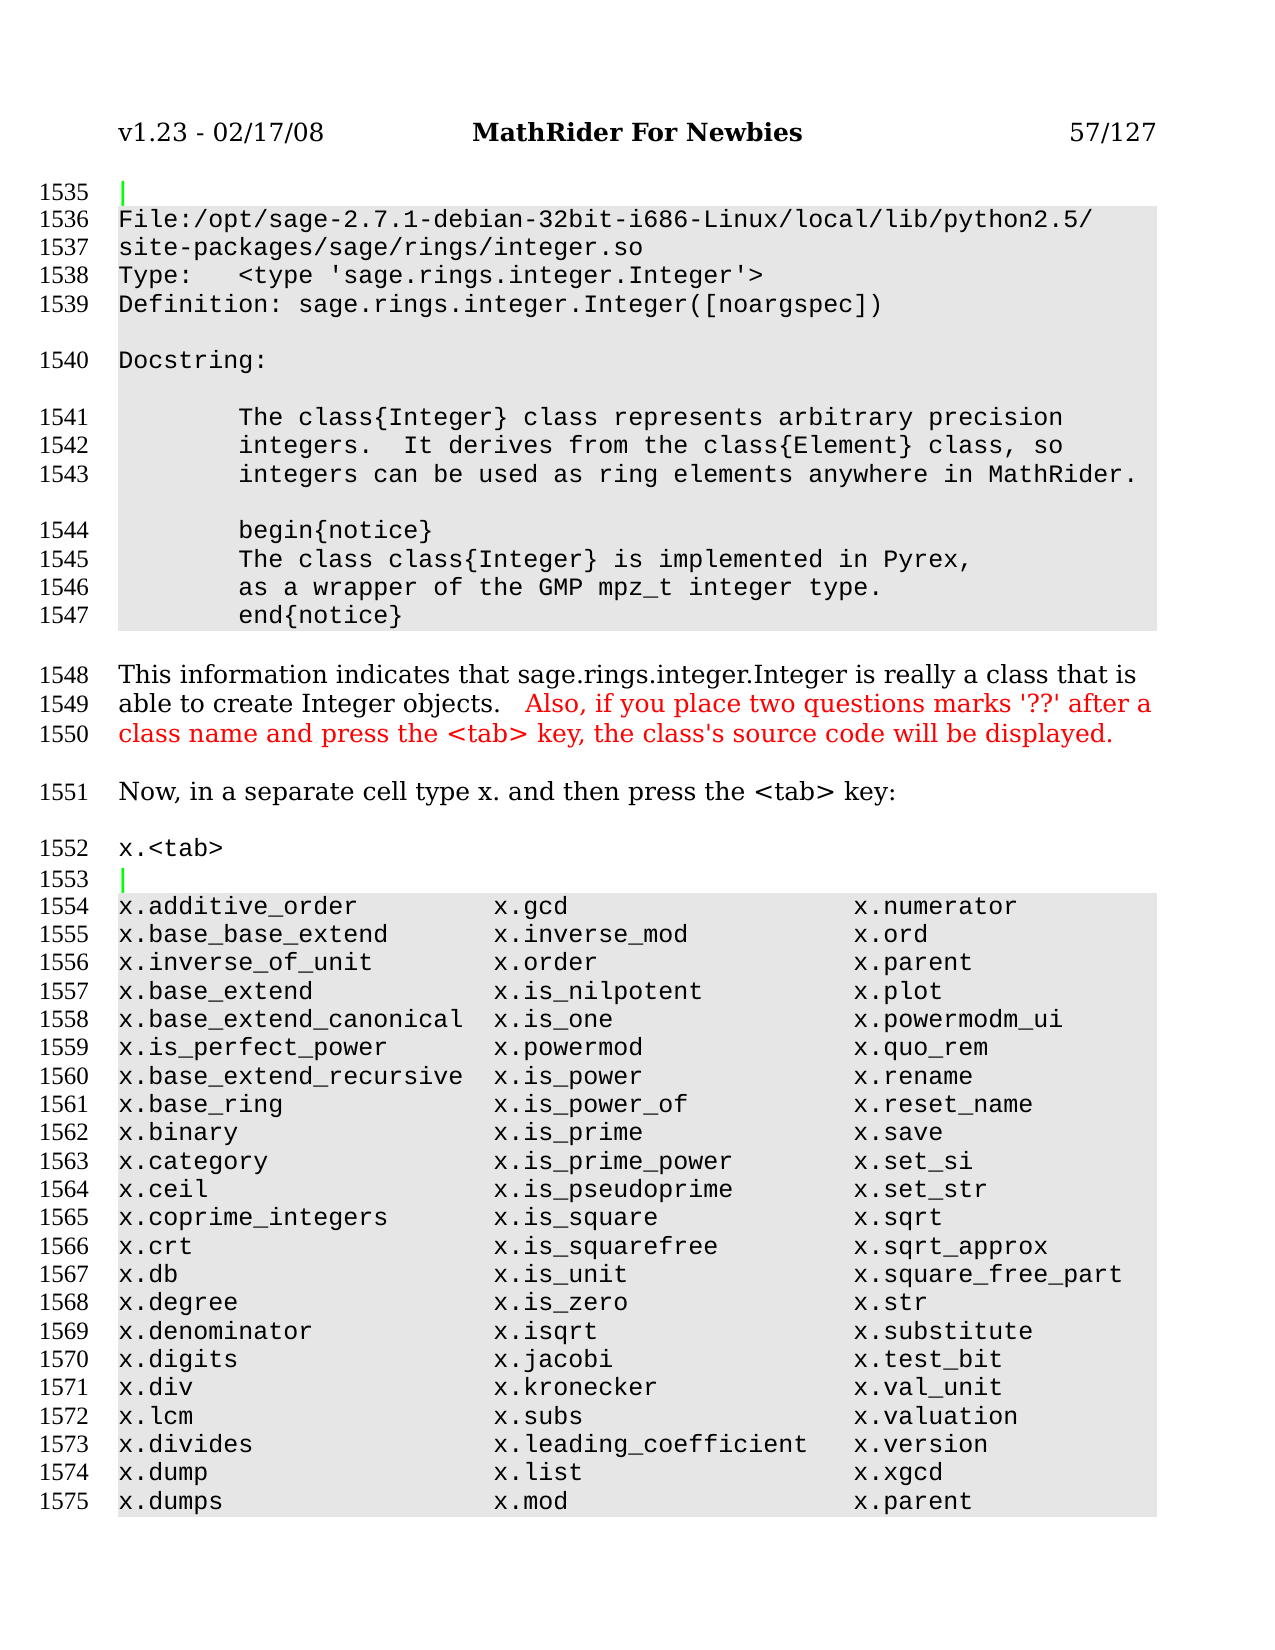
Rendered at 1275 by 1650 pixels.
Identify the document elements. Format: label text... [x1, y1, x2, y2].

text x.divides x.leading_coefficient x.version [118, 1432, 1157, 1460]
text begin{notice} [118, 518, 1157, 546]
text The class{Integer} class represents arbitrary precision [118, 405, 1157, 433]
text x.crt x.is_squarefree x.sqrt_approx [118, 1233, 1157, 1262]
text x.base_base_extend x.inverse_mod x.ord [118, 922, 1157, 950]
text x.ceil x.is_pseudoprime x.set_str [118, 1177, 1157, 1205]
text x.div x.kronecker x.val_unit [118, 1375, 1157, 1403]
text The class class{Integer} is implemented in Pyrex, [118, 546, 1157, 575]
text | [118, 864, 1157, 893]
text x.is_perfect_power x.powermod x.quo_rem [118, 1035, 1157, 1063]
text | [118, 177, 1157, 206]
text x.binary x.is_prime x.save [118, 1120, 1157, 1148]
text x.inverse_of_unit x.order x.parent [118, 950, 1157, 978]
text Type: <type 'sage.rings.integer.Integer'> [118, 263, 1157, 291]
text as a wrapper of the GMP mpz_t integer type. [118, 575, 1157, 603]
text Definition: sage.rings.integer.Integer([noargspec]) [118, 291, 1157, 320]
text integers can be used as ring elements anywhere in MathRider. [118, 461, 1157, 490]
text x.degree x.is_zero x.str [118, 1290, 1157, 1318]
text x.<tab> [118, 836, 1157, 864]
text x.lcm x.subs x.valuation [118, 1403, 1157, 1432]
text x.category x.is_prime_power x.set_si [118, 1148, 1157, 1177]
text integers. It derives from the class{Element} class, so [118, 433, 1157, 461]
text x.dump x.list x.xgcd [118, 1460, 1157, 1488]
text This information indicates that sage.rings.integer.Integer is really a class that is able to create Integer objects. Also, if you place two questions marks '??' after a class name and press the <tab> key, the class's source code will be displayed. [118, 661, 1157, 748]
text x.base_ring x.is_power_of x.reset_name [118, 1092, 1157, 1120]
text File:/opt/sage-2.7.1-debian-32bit-i686-Linux/local/lib/python2.5/site-packages/sage/rings/integer.so [118, 206, 1157, 263]
text x.coprime_integers x.is_square x.sqrt [118, 1205, 1157, 1233]
text Docstring: [118, 348, 1157, 376]
text x.base_extend_canonical x.is_one x.powermodm_ui [118, 1007, 1157, 1035]
text x.db x.is_unit x.square_free_part [118, 1262, 1157, 1290]
text x.base_extend_recursive x.is_power x.rename [118, 1063, 1157, 1092]
text x.additive_order x.gcd x.numerator [118, 893, 1157, 922]
text x.digits x.jacobi x.test_bit [118, 1347, 1157, 1375]
text x.dumps x.mod x.parent [118, 1488, 1157, 1517]
text end{notice} [118, 603, 1157, 631]
text Now, in a separate cell type x. and then press the <tab> key: [118, 777, 1157, 806]
text x.denominator x.isqrt x.substitute [118, 1318, 1157, 1347]
text x.base_extend x.is_nilpotent x.plot [118, 978, 1157, 1007]
